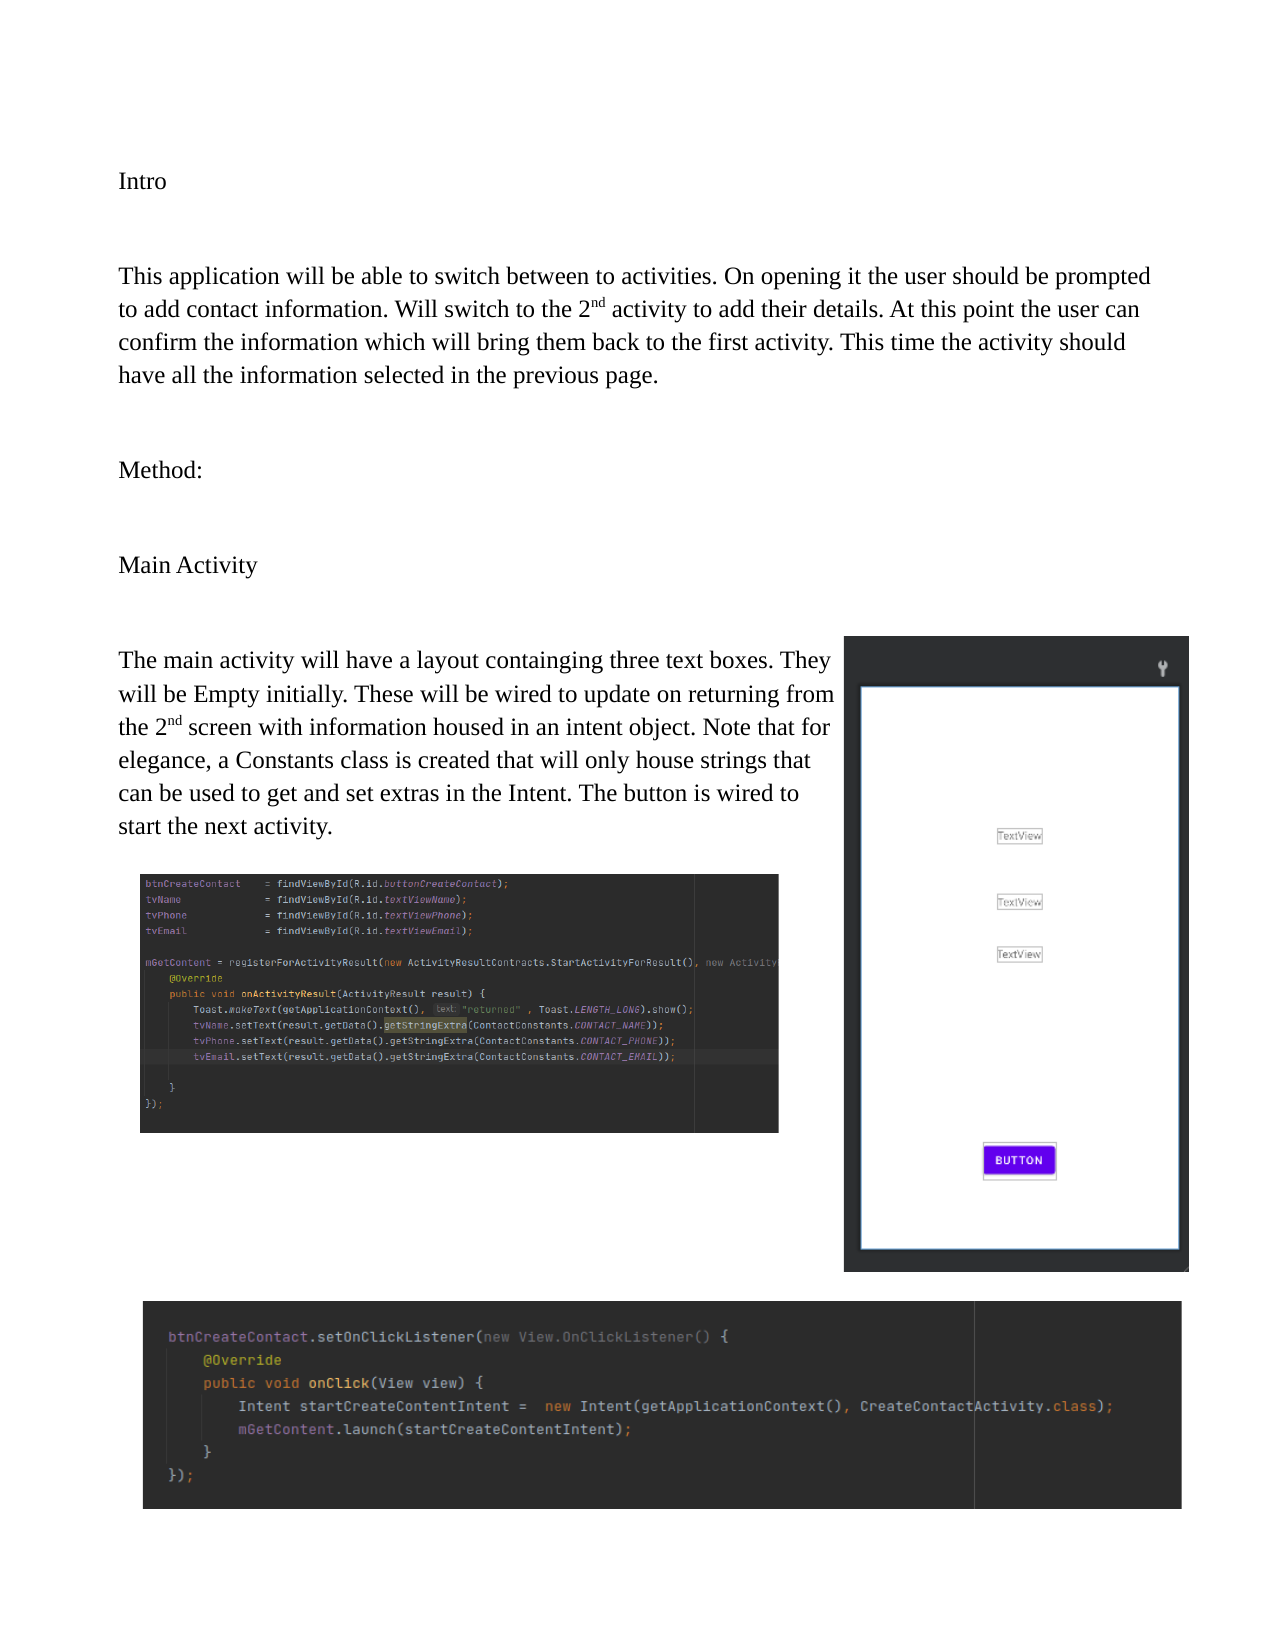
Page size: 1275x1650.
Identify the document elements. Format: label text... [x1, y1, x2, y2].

picture [140, 874, 779, 1133]
text The main activity will have a layout containging three text boxes. They will be Empty initially. These will be wired to update on returning from the 2nd screen with information housed in an intent object. Note that for elegance, a Constants class is created that will only house strings that can be used to get and set extras in the Intent. The button is wired to start the next activity. [118, 646, 843, 839]
picture [843, 636, 1189, 1272]
text Method: [118, 455, 1157, 484]
text This application will be able to switch between to activities. On opening it the user should be prompted to add contact information. Will switch to the 2nd activity to add their details. At this point the user can confirm the information which will bring them back to the first activity. This time the activity should have all the information selected in the previous page. [118, 261, 1157, 389]
picture [142, 1301, 1182, 1509]
text Main Activity [118, 550, 1157, 579]
text Intro [118, 166, 1157, 194]
